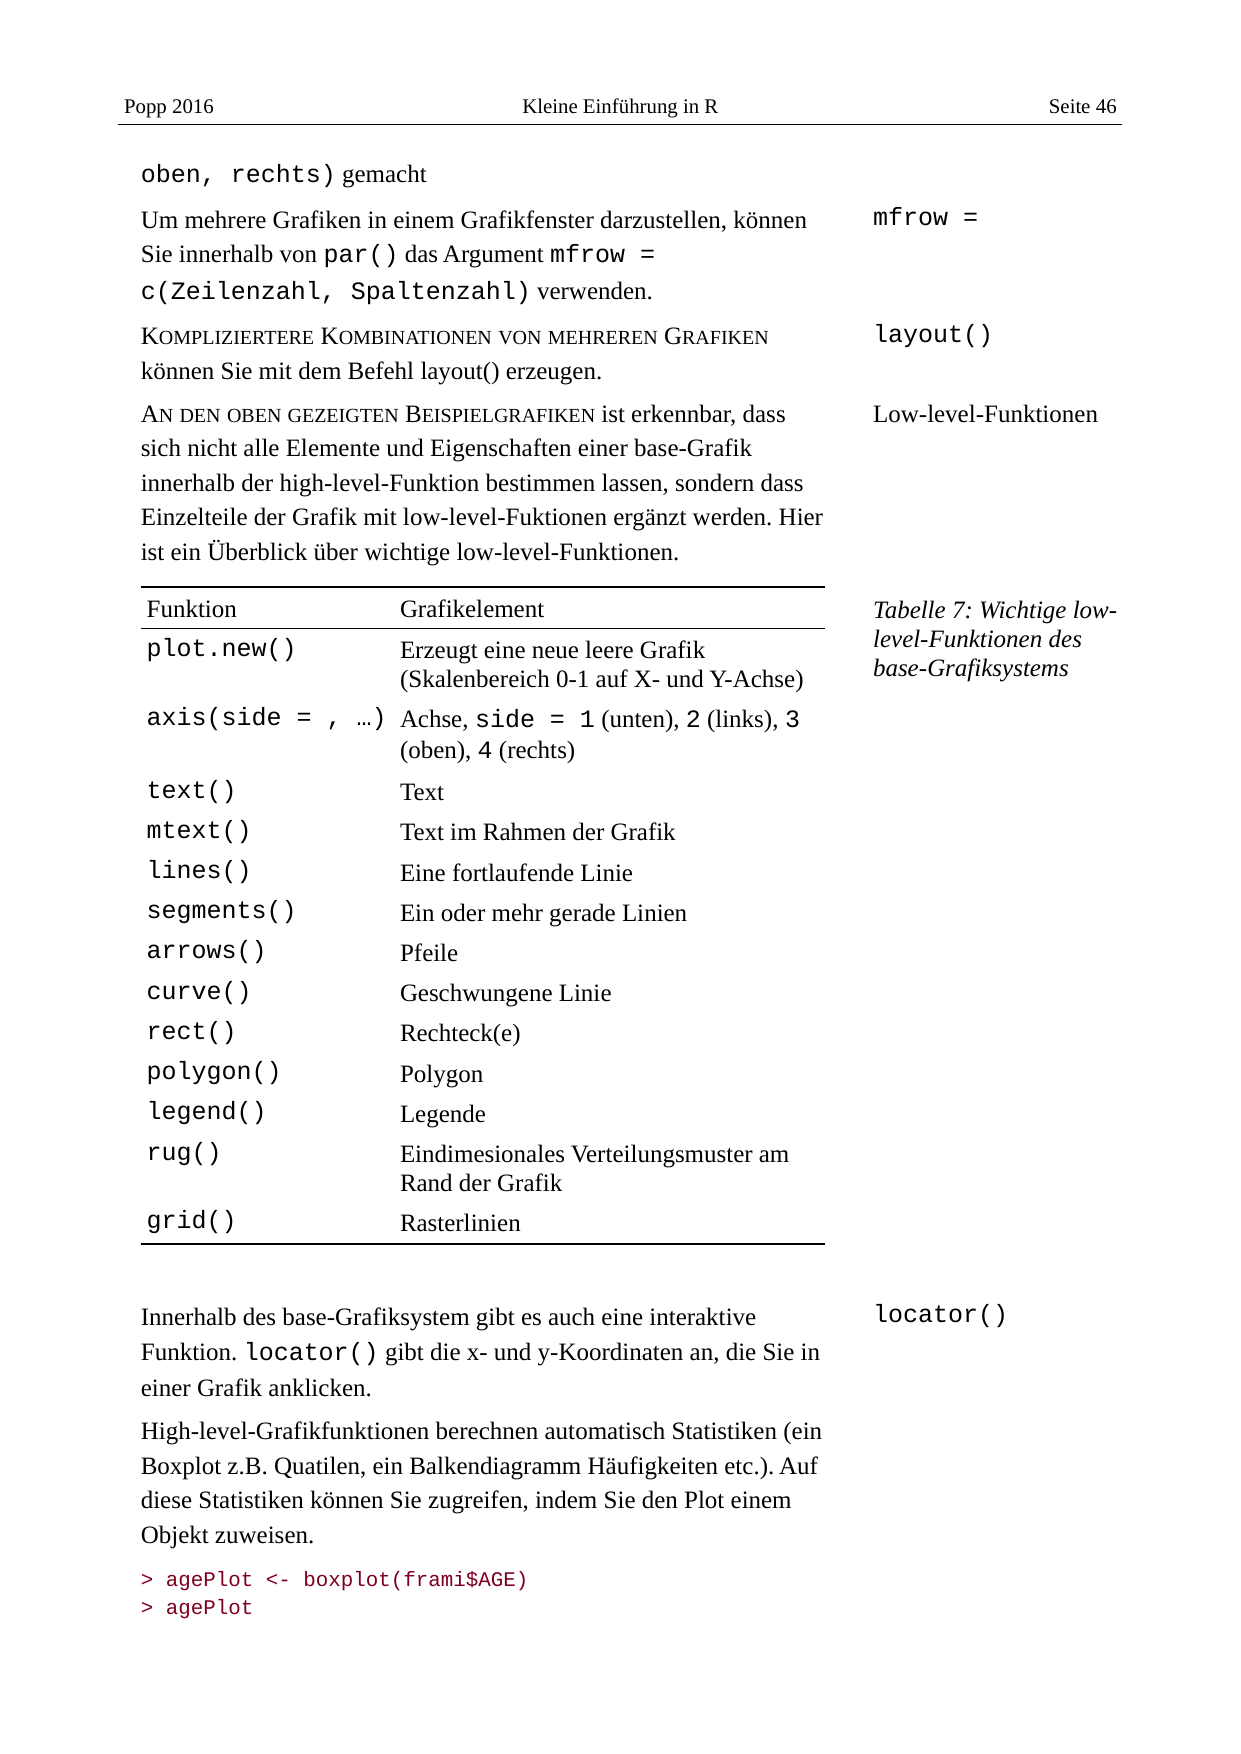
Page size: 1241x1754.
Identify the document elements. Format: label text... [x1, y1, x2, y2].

table_cell text() [141, 771, 394, 812]
table_cell arrows() [141, 932, 394, 972]
table_header Funktion [141, 588, 394, 628]
table_cell Geschwungene Linie [394, 973, 825, 1013]
table_cell oben, rechts) gemacht [141, 159, 855, 205]
table_cell Rechteck(e) [394, 1013, 825, 1053]
table_cell An den oben gezeigten Beispielgrafiken ist erkennbar, dass sich nicht alle Elemente und Eigenschaften einer base-Grafik innerhalb der high-level-Funktion bestimmen lassen, sondern dass Einzelteile der Grafik mit low-level-Fuktionen ergänzt werden. Hier ist ein Überblick über wichtige low-level-Funktionen. [141, 399, 855, 1302]
table_cell legend() [141, 1093, 394, 1133]
table_cell rect() [141, 1013, 394, 1053]
table_header Grafikelement [394, 588, 825, 628]
table_cell Pfeile [394, 932, 825, 972]
table_cell rug() [141, 1133, 394, 1202]
table_cell Text [394, 771, 825, 812]
table_cell Rasterlinien [394, 1202, 825, 1242]
table_cell grid() [141, 1202, 394, 1242]
table_cell curve() [141, 973, 394, 1013]
table_cell Kompliziertere Kombinationen von mehreren Grafiken können Sie mit dem Befehl layout() erzeugen. [141, 321, 855, 399]
table_cell [855, 1416, 1123, 1621]
table_cell polygon() [141, 1053, 394, 1093]
table_cell segments() [141, 892, 394, 932]
table_cell Ein oder mehr gerade Linien [394, 892, 825, 932]
table_cell Um mehrere Grafiken in einem Grafikfenster darzustellen, können Sie innerhalb von par() das Argument mfrow = c(Zeilenzahl, Spaltenzahl) verwenden. [141, 205, 855, 321]
table_cell Polygon [394, 1053, 825, 1093]
table_cell axis(side = , …) [141, 698, 394, 771]
table_cell [855, 159, 1123, 205]
table_cell Low-level-Funktionen Tabelle 7: Wichtige low-level-Funktionen des base-Grafiksystems [855, 399, 1123, 1302]
table_cell layout() [855, 321, 1123, 399]
table_cell plot.new() [141, 629, 394, 698]
table_cell locator() [855, 1302, 1123, 1416]
table_cell Eine fortlaufende Linie [394, 852, 825, 892]
table_cell Text im Rahmen der Grafik [394, 812, 825, 852]
table_cell mfrow = [855, 205, 1123, 321]
table_cell Achse, side = 1 (unten), 2 (links), 3 (oben), 4 (rechts) [394, 698, 825, 771]
table_cell lines() [141, 852, 394, 892]
table_cell High-level-Grafikfunktionen berechnen automatisch Statistiken (ein Boxplot z.B. Quatilen, ein Balkendiagramm Häufigkeiten etc.). Auf diese Statistiken können Sie zugreifen, indem Sie den Plot einem Objekt zuweisen. > agePlot <- boxplot(frami$AGE) > agePlot [141, 1416, 855, 1621]
table_cell Eindimesionales Verteilungsmuster am Rand der Grafik [394, 1133, 825, 1202]
table_cell Innerhalb des base-Grafiksystem gibt es auch eine interaktive Funktion. locator() gibt die x- und y-Koordinaten an, die Sie in einer Grafik anklicken. [141, 1302, 855, 1416]
table_cell Legende [394, 1093, 825, 1133]
table_cell mtext() [141, 812, 394, 852]
table_cell Erzeugt eine neue leere Grafik (Skalenbereich 0-1 auf X- und Y-Achse) [394, 629, 825, 698]
